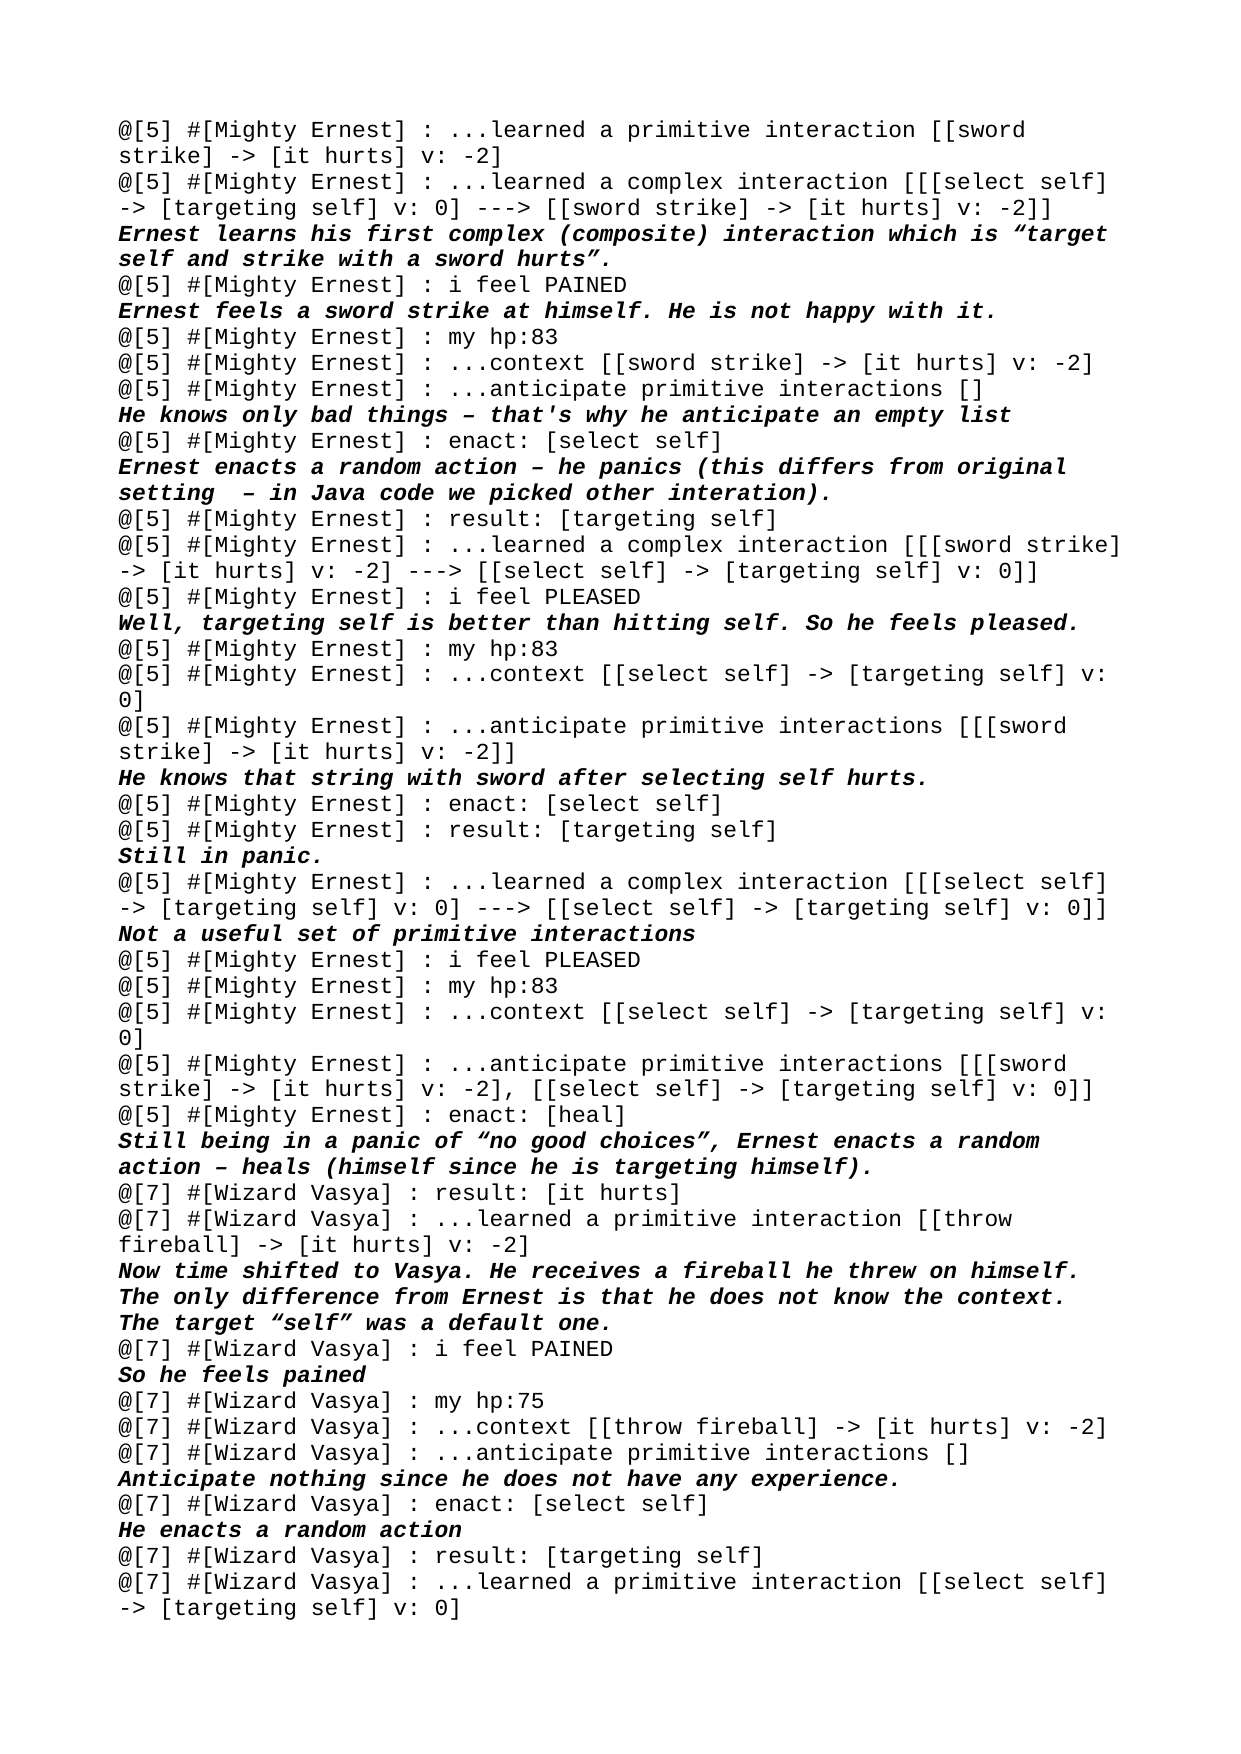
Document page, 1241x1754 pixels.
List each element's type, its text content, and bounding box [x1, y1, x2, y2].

text He knows that string with sword after selecting self hurts. [118, 767, 1122, 792]
text @[7] #[Wizard Vasya] : result: [it hurts] [118, 1182, 1122, 1207]
text @[5] #[Mighty Ernest] : enact: [select self] [118, 792, 1122, 818]
text He enacts a random action [118, 1519, 1122, 1545]
text @[5] #[Mighty Ernest] : ...learned a complex interaction [[[select self] -> [targeting self] v: 0] ---> [[select self] -> [targeting self] v: 0]] [118, 870, 1122, 922]
text @[5] #[Mighty Ernest] : ...context [[select self] -> [targeting self] v: 0] [118, 663, 1122, 715]
text @[5] #[Mighty Ernest] : enact: [heal] [118, 1104, 1122, 1130]
text @[5] #[Mighty Ernest] : ...anticipate primitive interactions [] [118, 377, 1122, 403]
text @[5] #[Mighty Ernest] : ...anticipate primitive interactions [[[sword strike] -> [it hurts] v: -2], [[select self] -> [targeting self] v: 0]] [118, 1052, 1122, 1104]
text He knows only bad things – that's why he anticipate an empty list [118, 403, 1122, 429]
text @[5] #[Mighty Ernest] : my hp:83 [118, 637, 1122, 663]
text Ernest feels a sword strike at himself. He is not happy with it. [118, 300, 1122, 326]
text @[5] #[Mighty Ernest] : result: [targeting self] [118, 818, 1122, 844]
text @[5] #[Mighty Ernest] : enact: [select self] [118, 429, 1122, 455]
text Not a useful set of primitive interactions [118, 922, 1122, 948]
text Well, targeting self is better than hitting self. So he feels pleased. [118, 611, 1122, 637]
text Anticipate nothing since he does not have any experience. [118, 1467, 1122, 1493]
text @[7] #[Wizard Vasya] : i feel PAINED [118, 1337, 1122, 1363]
text @[5] #[Mighty Ernest] : i feel PAINED [118, 274, 1122, 300]
text Ernest enacts a random action – he panics (this differs from original setting – in Java code we picked other interation). [118, 455, 1122, 507]
text @[5] #[Mighty Ernest] : i feel PLEASED [118, 585, 1122, 611]
text @[5] #[Mighty Ernest] : my hp:83 [118, 974, 1122, 1000]
text @[5] #[Mighty Ernest] : ...learned a complex interaction [[[sword strike] -> [it hurts] v: -2] ---> [[select self] -> [targeting self] v: 0]] [118, 533, 1122, 585]
text Still in panic. [118, 844, 1122, 870]
text @[7] #[Wizard Vasya] : my hp:75 [118, 1389, 1122, 1415]
text @[7] #[Wizard Vasya] : result: [targeting self] [118, 1545, 1122, 1571]
text @[5] #[Mighty Ernest] : ...anticipate primitive interactions [[[sword strike] -> [it hurts] v: -2]] [118, 715, 1122, 767]
text Ernest learns his first complex (composite) interaction which is “target self and strike with a sword hurts”. [118, 222, 1122, 274]
text @[7] #[Wizard Vasya] : ...learned a primitive interaction [[select self] -> [targeting self] v: 0] [118, 1571, 1122, 1622]
text @[5] #[Mighty Ernest] : ...context [[select self] -> [targeting self] v: 0] [118, 1000, 1122, 1052]
text @[5] #[Mighty Ernest] : result: [targeting self] [118, 507, 1122, 533]
text @[7] #[Wizard Vasya] : ...learned a primitive interaction [[throw fireball] -> [it hurts] v: -2] [118, 1207, 1122, 1259]
text So he feels pained [118, 1363, 1122, 1389]
text @[7] #[Wizard Vasya] : enact: [select self] [118, 1493, 1122, 1519]
text @[5] #[Mighty Ernest] : i feel PLEASED [118, 948, 1122, 974]
text @[5] #[Mighty Ernest] : my hp:83 [118, 326, 1122, 352]
text Still being in a panic of “no good choices”, Ernest enacts a random action – heals (himself since he is targeting himself). [118, 1130, 1122, 1182]
text @[5] #[Mighty Ernest] : ...context [[sword strike] -> [it hurts] v: -2] [118, 352, 1122, 377]
text @[5] #[Mighty Ernest] : ...learned a complex interaction [[[select self] -> [targeting self] v: 0] ---> [[sword strike] -> [it hurts] v: -2]] [118, 170, 1122, 222]
text @[7] #[Wizard Vasya] : ...context [[throw fireball] -> [it hurts] v: -2] [118, 1415, 1122, 1441]
text @[7] #[Wizard Vasya] : ...anticipate primitive interactions [] [118, 1441, 1122, 1467]
text @[5] #[Mighty Ernest] : ...learned a primitive interaction [[sword strike] -> [it hurts] v: -2] [118, 118, 1122, 170]
text Now time shifted to Vasya. He receives a fireball he threw on himself. The only difference from Ernest is that he does not know the context. The target “self” was a default one. [118, 1259, 1122, 1337]
